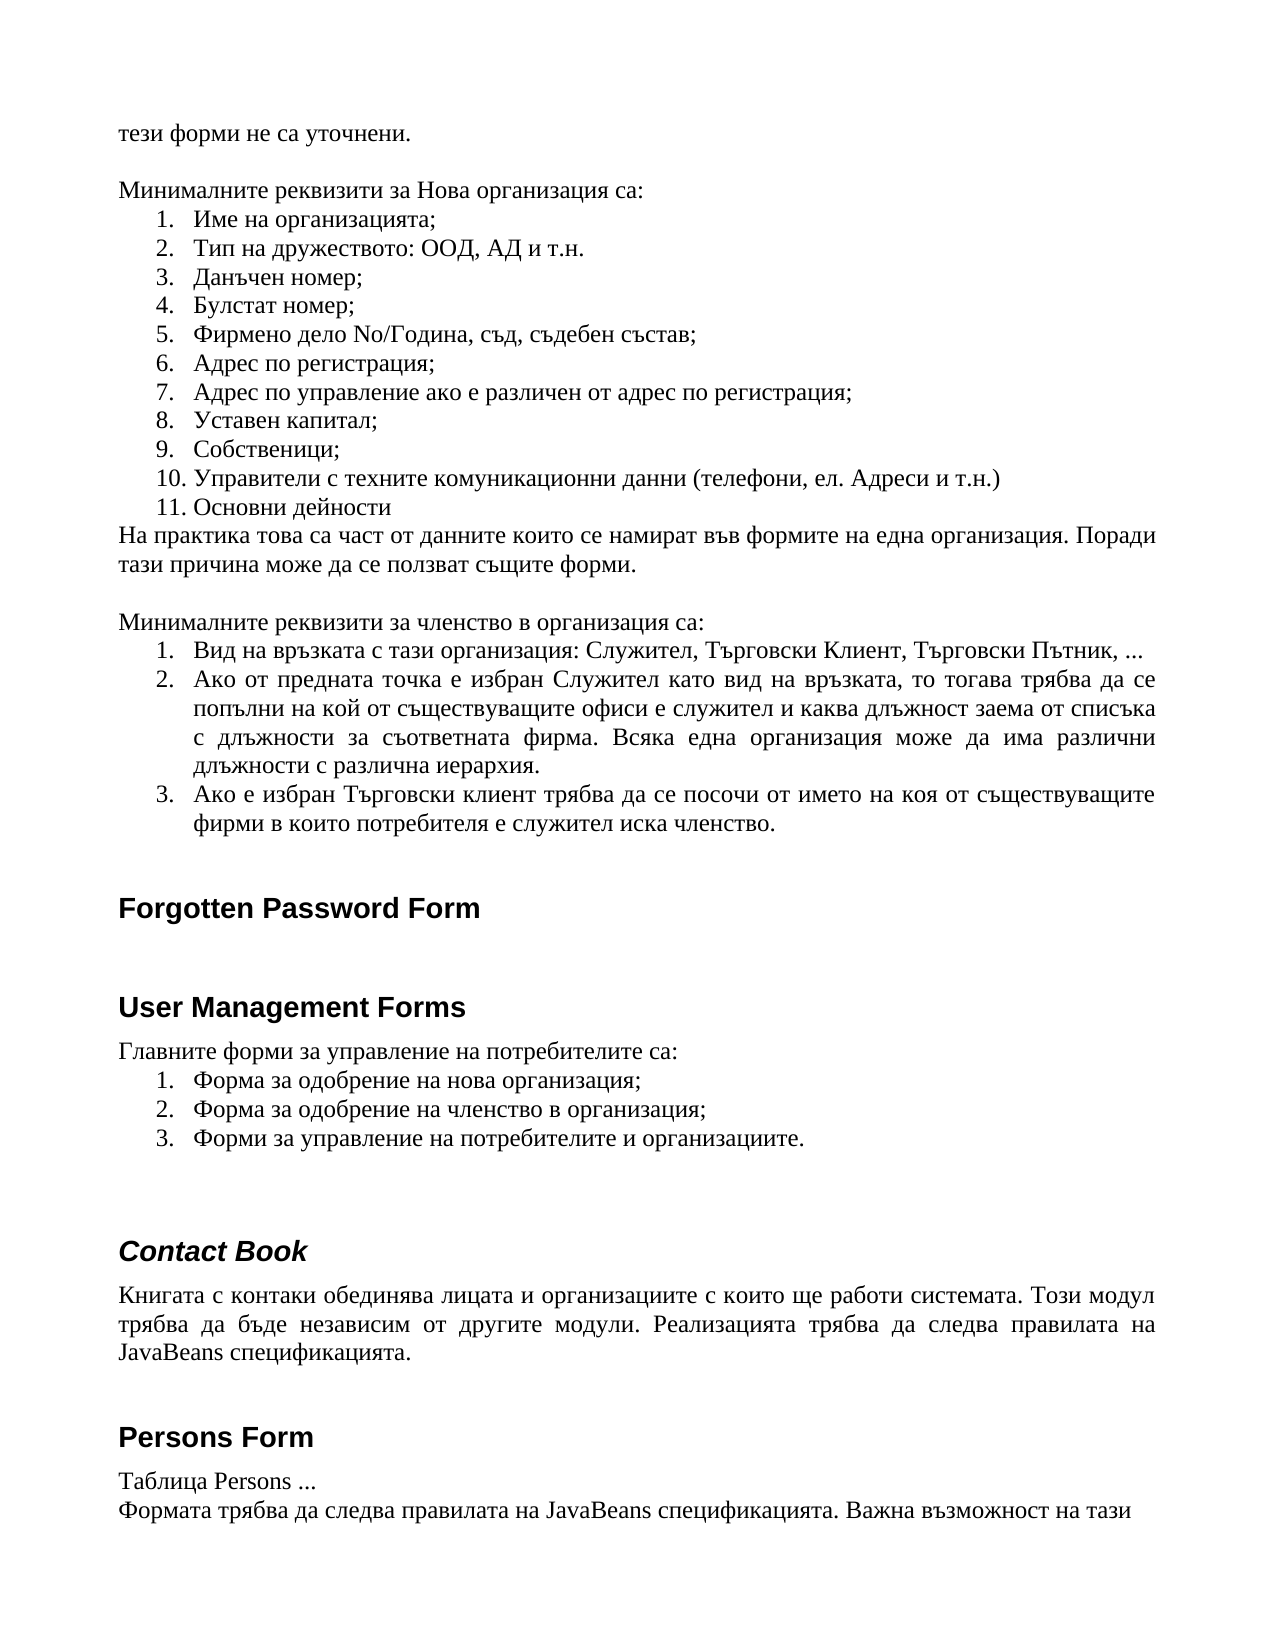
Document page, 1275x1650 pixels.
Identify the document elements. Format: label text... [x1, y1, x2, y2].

text Минималните реквизити за Нова организация са: [118, 176, 1157, 204]
list Адрес по управление ако е различен от адрес по регистрация; [156, 377, 1157, 406]
subtitle Forgotten Password Form [118, 891, 1157, 924]
text Главните форми за управление на потребителите са: [118, 1036, 1157, 1065]
list Данъчен номер; [156, 262, 1157, 291]
list Форма за одобрение на нова организация; [156, 1065, 1157, 1094]
subtitle Persons Form [118, 1420, 1157, 1453]
list Адрес по регистрация; [156, 348, 1157, 377]
text Таблица Persons ... [118, 1466, 1157, 1495]
list Собственици; [156, 434, 1157, 463]
list Тип на дружеството: ООД, АД и т.н. [156, 233, 1157, 262]
subtitle User Management Forms [118, 990, 1157, 1024]
list Ако от предната точка е избран Служител като вид на връзката, то тогава трябва да се попълни на кой от съществуващите офиси е служител и каква длъжност заема от списъка с длъжности за съответната фирма. Всяка една организация може да има различни длъжности с различна иерархия. [156, 664, 1157, 779]
list Форма за одобрение на членство в организация; [156, 1094, 1157, 1123]
list Управители с техните комуникационни данни (телефони, ел. Адреси и т.н.) [156, 463, 1157, 492]
subtitle Contact Book [118, 1234, 1157, 1267]
list Уставен капитал; [156, 406, 1157, 434]
list Вид на връзката с тази организация: Служител, Търговски Клиент, Търговски Пътник, ... [156, 636, 1157, 664]
text На практика това са част от данните които се намират във формите на една организация. Поради тази причина може да се ползват същите форми. [118, 521, 1157, 578]
list Основни дейности [156, 492, 1157, 521]
list Булстат номер; [156, 291, 1157, 319]
list Форми за управление на потребителите и организациите. [156, 1123, 1157, 1151]
list Фирмено дело No/Година, съд, съдебен състав; [156, 319, 1157, 348]
list Име на организацията; [156, 204, 1157, 233]
text тези форми не са уточнени. [118, 118, 1157, 147]
text Формата трябва да следва правилата на JavaBeans спецификацията. Важна възможност на тази [118, 1495, 1157, 1523]
text Книгата с контаки обединява лицата и организациите с които ще работи системата. Този модул трябва да бъде независим от другите модули. Реализацията трябва да следва правилата на JavaBeans спецификацията. [118, 1280, 1157, 1366]
list Ако е избран Търговски клиент трябва да се посочи от името на коя от съществуващите фирми в които потребителя е служител иска членство. [156, 779, 1157, 837]
text Минималните реквизити за членство в организация са: [118, 607, 1157, 636]
